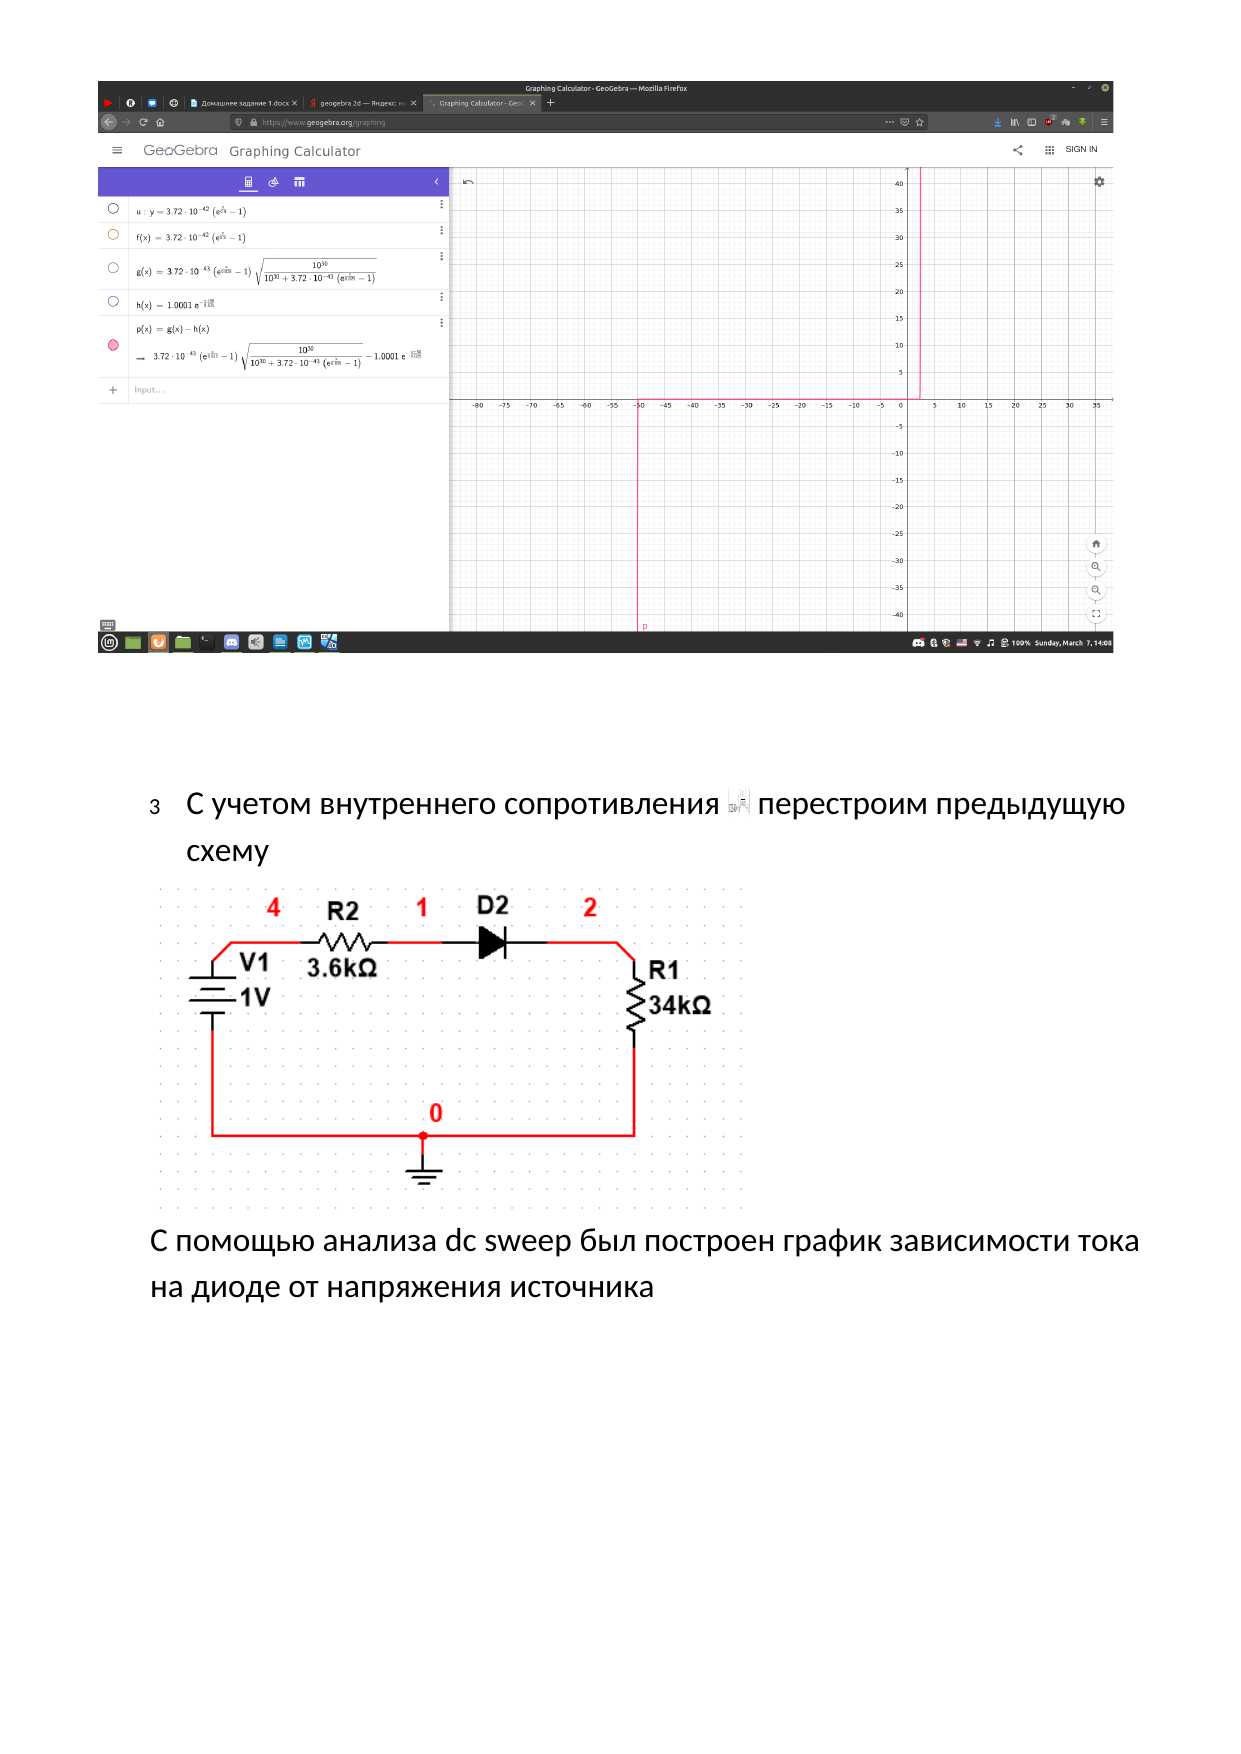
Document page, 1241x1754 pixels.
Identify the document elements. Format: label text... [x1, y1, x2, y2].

list С помощью анализа dc sweep был построен график зависимости тока на диоде от напряжения источника [150, 1218, 1165, 1306]
list С учетом внутреннего сопротивления перестроим предыдущую схему [149, 782, 1165, 869]
picture [98, 81, 1114, 653]
picture [150, 875, 758, 1215]
